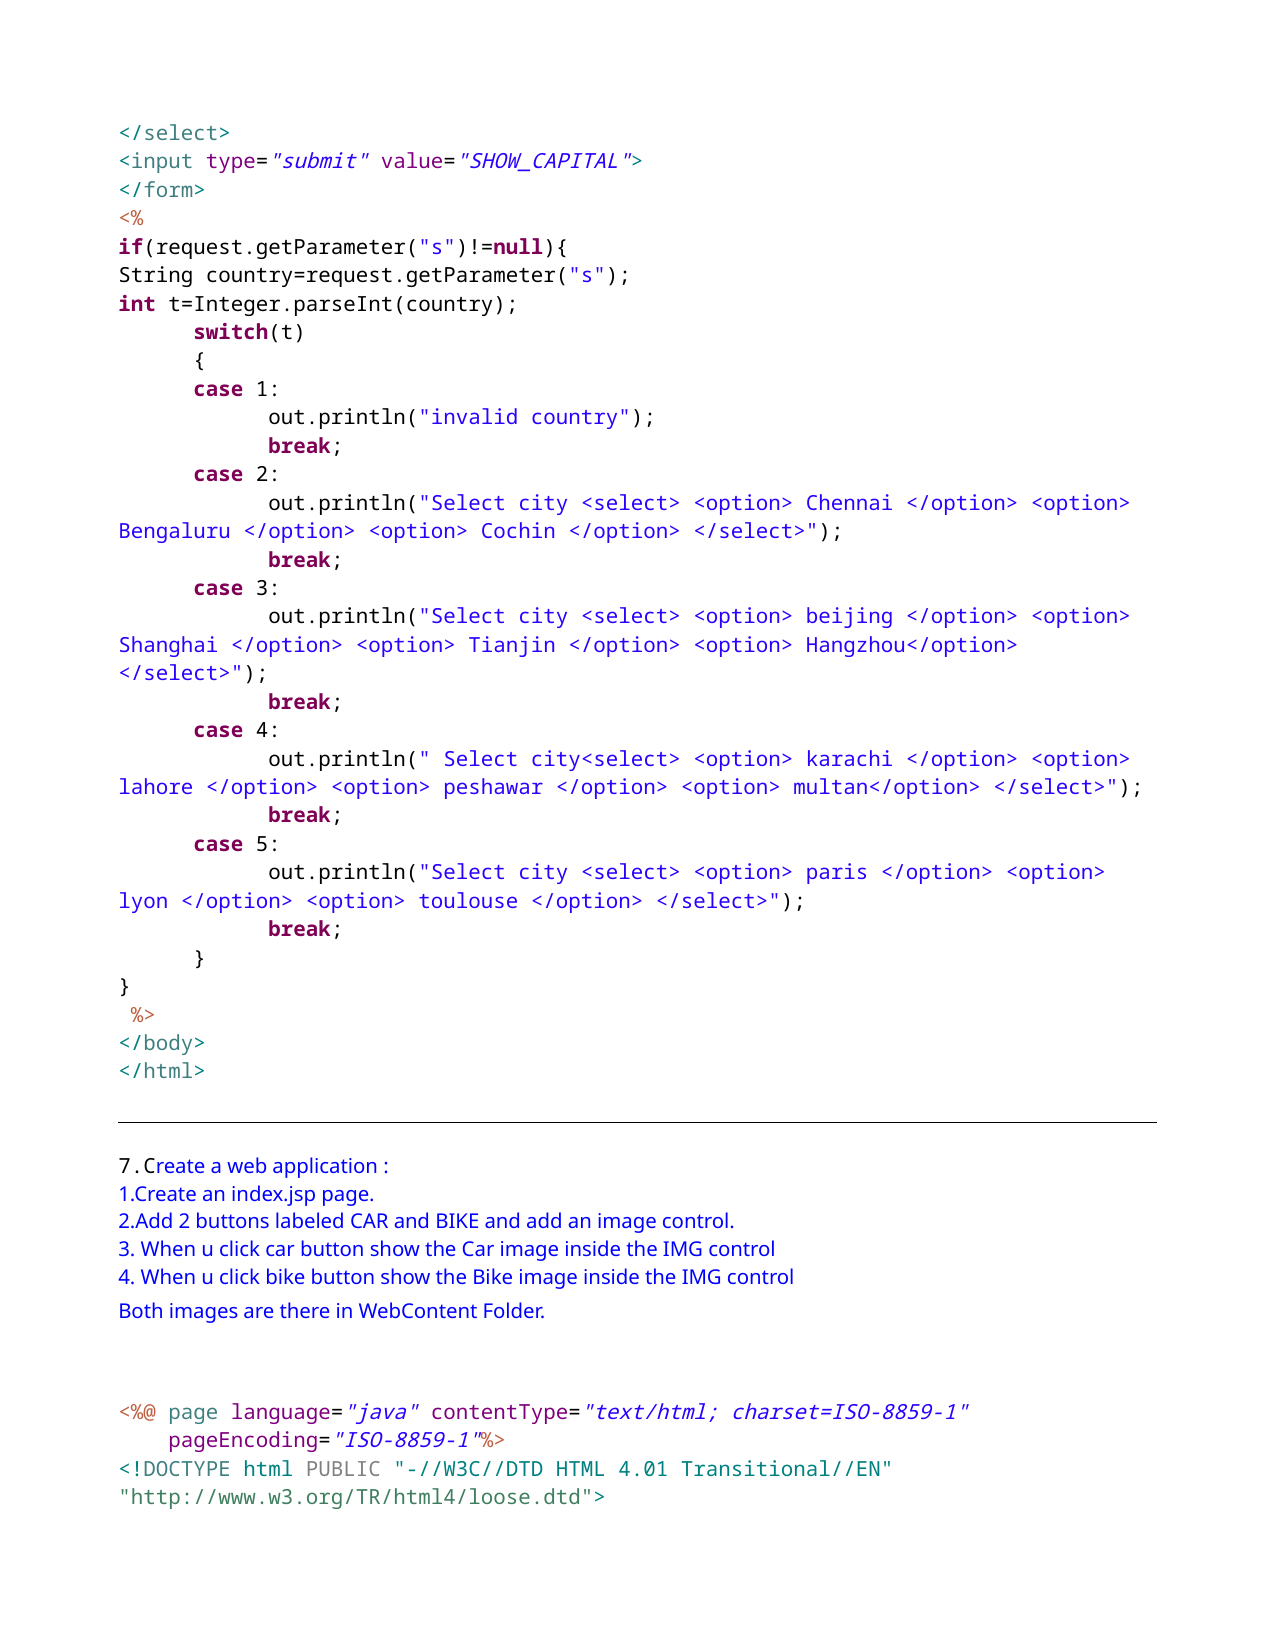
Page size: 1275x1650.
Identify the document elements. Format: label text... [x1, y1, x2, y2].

text <!DOCTYPE html PUBLIC "-//W3C//DTD HTML 4.01 Transitional//EN" "http://www.w3.org/TR/html4/loose.dtd"> [118, 1454, 1157, 1511]
text break; [118, 801, 1157, 829]
text </body> [118, 1028, 1157, 1057]
text out.println("Select city <select> <option> paris </option> <option> lyon </option> <option> toulouse </option> </select>"); [118, 857, 1157, 914]
text case 2: [118, 459, 1157, 488]
text </select> [118, 118, 1157, 147]
text switch(t) [118, 317, 1157, 346]
text if(request.getParameter("s")!=null){ [118, 232, 1157, 260]
text { [118, 346, 1157, 374]
text break; [118, 545, 1157, 573]
text pageEncoding="ISO-8859-1"%> [118, 1426, 1157, 1454]
text case 3: [118, 573, 1157, 602]
text break; [118, 687, 1157, 715]
text String country=request.getParameter("s"); [118, 260, 1157, 289]
text out.println("invalid country"); [118, 402, 1157, 431]
text <input type="submit" value="SHOW_CAPITAL"> [118, 147, 1157, 175]
text } [118, 971, 1157, 1000]
text break; [118, 914, 1157, 943]
text Both images are there in WebContent Folder. [118, 1290, 1157, 1324]
text out.println("Select city <select> <option> Chennai </option> <option> Bengaluru </option> <option> Cochin </option> </select>"); [118, 488, 1157, 545]
text </html> [118, 1057, 1157, 1085]
text out.println("Select city <select> <option> beijing </option> <option> Shanghai </option> <option> Tianjin </option> <option> Hangzhou</option> </select>"); [118, 602, 1157, 687]
text int t=Integer.parseInt(country); [118, 289, 1157, 317]
text case 5: [118, 829, 1157, 857]
text %> [118, 1000, 1157, 1028]
text <% [118, 203, 1157, 232]
text out.println(" Select city<select> <option> karachi </option> <option> lahore </option> <option> peshawar </option> <option> multan</option> </select>"); [118, 744, 1157, 801]
text break; [118, 431, 1157, 459]
text 7.Create a web application : 1.Create an index.jsp page. 2.Add 2 buttons labeled CAR and BIKE and add an image control. 3. When u click car button show the Car image inside the IMG control 4. When u click bike button show the Bike image inside the IMG control [118, 1151, 1157, 1290]
text <%@ page language="java" contentType="text/html; charset=ISO-8859-1" [118, 1397, 1157, 1426]
text } [118, 943, 1157, 971]
text case 4: [118, 715, 1157, 744]
text case 1: [118, 374, 1157, 402]
text </form> [118, 175, 1157, 203]
